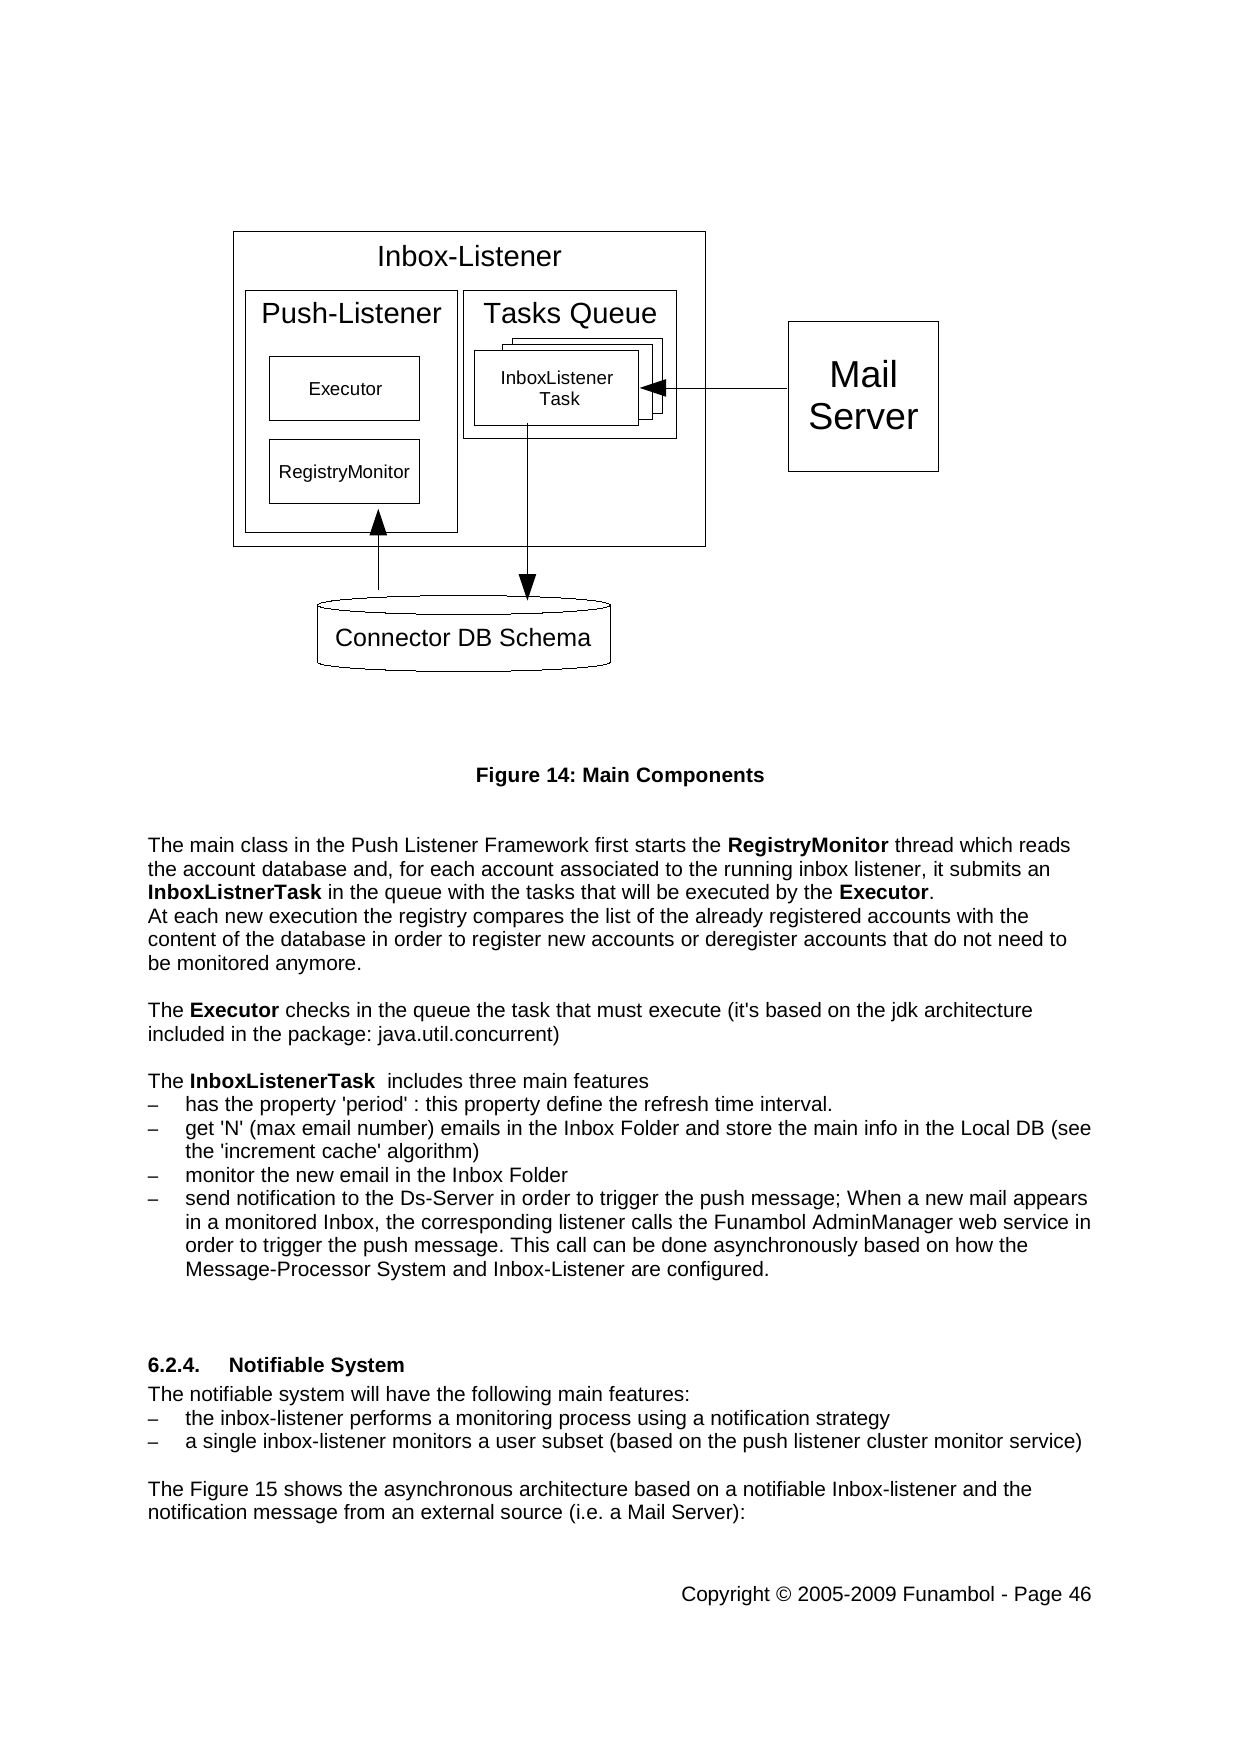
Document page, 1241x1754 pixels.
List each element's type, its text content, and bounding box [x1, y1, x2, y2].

text The Executor checks in the queue the task that must execute (it's based on the jdk architecture included in the package: java.util.concurrent) [148, 998, 1093, 1046]
list the inbox-listener performs a monitoring process using a notification strategy [148, 1406, 1093, 1430]
list a single inbox-listener monitors a user subset (based on the push listener cluster monitor service) [148, 1430, 1093, 1453]
list monitor the new email in the Inbox Folder [148, 1163, 1093, 1187]
subtitle Notifiable System [148, 1353, 1093, 1377]
text The Figure 15 shows the asynchronous architecture based on a notifiable Inbox-listener and the notification message from an external source (i.e. a Mail Server): [148, 1477, 1093, 1524]
list get 'N' (max email number) emails in the Inbox Folder and store the main info in the Local DB (see the 'increment cache' algorithm) [148, 1116, 1093, 1163]
text The main class in the Push Listener Framework first starts the RegistryMonitor thread which reads the account database and, for each account associated to the running inbox listener, it submits an InboxListnerTask in the queue with the tasks that will be executed by the Executor. [148, 834, 1093, 904]
text The InboxListenerTask includes three main features [148, 1069, 1093, 1093]
text Figure 14: Main Components [204, 172, 1036, 787]
list send notification to the Ds-Server in order to trigger the push message; When a new mail appears in a monitored Inbox, the corresponding listener calls the Funambol AdminManager web service in order to trigger the push message. This call can be done asynchronously based on how the Message-Processor System and Inbox-Listener are configured. [148, 1187, 1093, 1281]
list has the property 'period' : this property define the refresh time interval. [148, 1093, 1093, 1116]
text The notifiable system will have the following main features: [148, 1383, 1093, 1406]
text At each new execution the registry compares the list of the already registered accounts with the content of the database in order to register new accounts or deregister accounts that do not need to be monitored anymore. [148, 904, 1093, 975]
